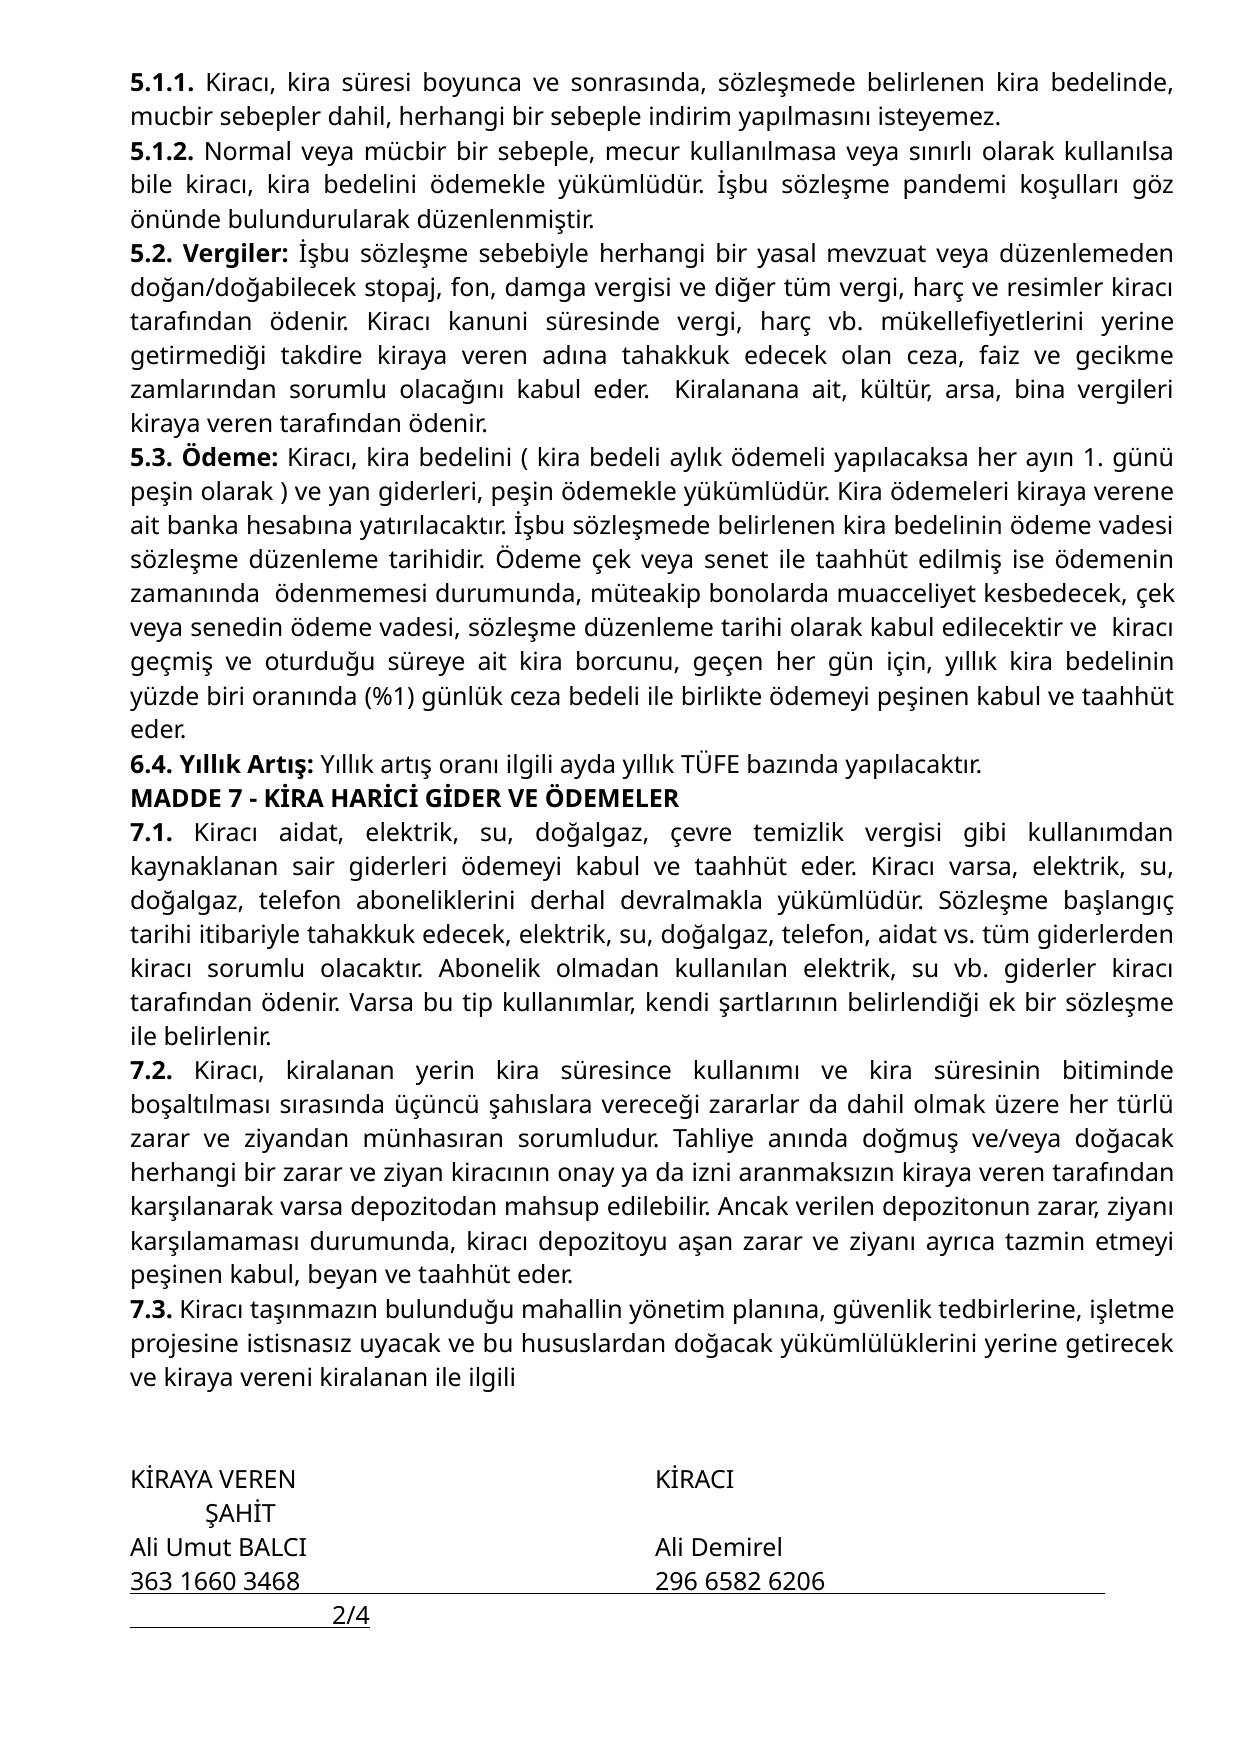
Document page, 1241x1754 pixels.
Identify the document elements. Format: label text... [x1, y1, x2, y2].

text 5.3. Ödeme: Kiracı, kira bedelini ( kira bedeli aylık ödemeli yapılacaksa her ayın 1. günü peşin olarak ) ve yan giderleri, peşin ödemekle yükümlüdür. Kira ödemeleri kiraya verene ait banka hesabına yatırılacaktır. İşbu sözleşmede belirlenen kira bedelinin ödeme vadesi sözleşme düzenleme tarihidir. Ödeme çek veya senet ile taahhüt edilmiş ise ödemenin zamanında ödenmemesi durumunda, müteakip bonolarda muacceliyet kesbedecek, çek veya senedin ödeme vadesi, sözleşme düzenleme tarihi olarak kabul edilecektir ve kiracı geçmiş ve oturduğu süreye ait kira borcunu, geçen her gün için, yıllık kira bedelinin yüzde biri oranında (%1) günlük ceza bedeli ile birlikte ödemeyi peşinen kabul ve taahhüt eder. [130, 440, 1175, 746]
text 6.4. Yıllık Artış: Yıllık artış oranı ilgili ayda yıllık TÜFE bazında yapılacaktır. [130, 746, 1175, 780]
text 7.3. Kiracı taşınmazın bulunduğu mahallin yönetim planına, güvenlik tedbirlerine, işletme projesine istisnasız uyacak ve bu hususlardan doğacak yükümlülüklerini yerine getirecek ve kiraya vereni kiralanan ile ilgili [130, 1291, 1175, 1393]
text 7.2. Kiracı, kiralanan yerin kira süresince kullanımı ve kira süresinin bitiminde boşaltılması sırasında üçüncü şahıslara vereceği zararlar da dahil olmak üzere her türlü zarar ve ziyandan münhasıran sorumludur. Tahliye anında doğmuş ve/veya doğacak herhangi bir zarar ve ziyan kiracının onay ya da izni aranmaksızın kiraya veren tarafından karşılanarak varsa depozitodan mahsup edilebilir. Ancak verilen depozitonun zarar, ziyanı karşılamaması durumunda, kiracı depozitoyu aşan zarar ve ziyanı ayrıca tazmin etmeyi peşinen kabul, beyan ve taahhüt eder. [130, 1053, 1175, 1291]
list Ali Umut BALCI Ali Demirel [130, 1530, 1175, 1564]
text 7.1. Kiracı aidat, elektrik, su, doğalgaz, çevre temizlik vergisi gibi kullanımdan kaynaklanan sair giderleri ödemeyi kabul ve taahhüt eder. Kiracı varsa, elektrik, su, doğalgaz, telefon aboneliklerini derhal devralmakla yükümlüdür. Sözleşme başlangıç tarihi itibariyle tahakkuk edecek, elektrik, su, doğalgaz, telefon, aidat vs. tüm giderlerden kiracı sorumlu olacaktır. Abonelik olmadan kullanılan elektrik, su vb. giderler kiracı tarafından ödenir. Varsa bu tip kullanımlar, kendi şartlarının belirlendiği ek bir sözleşme ile belirlenir. [130, 814, 1175, 1053]
text KİRAYA VEREN KİRACI ŞAHİT [130, 1462, 1175, 1530]
text 5.1.1. Kiracı, kira süresi boyunca ve sonrasında, sözleşmede belirlenen kira bedelinde, mucbir sebepler dahil, herhangi bir sebeple indirim yapılmasını isteyemez. [130, 65, 1175, 133]
text 5.2. Vergiler: İşbu sözleşme sebebiyle herhangi bir yasal mevzuat veya düzenlemeden doğan/doğabilecek stopaj, fon, damga vergisi ve diğer tüm vergi, harç ve resimler kiracı tarafından ödenir. Kiracı kanuni süresinde vergi, harç vb. mükellefiyetlerini yerine getirmediği takdire kiraya veren adına tahakkuk edecek olan ceza, faiz ve gecikme zamlarından sorumlu olacağını kabul eder. Kiralanana ait, kültür, arsa, bina vergileri kiraya veren tarafından ödenir. [130, 235, 1175, 440]
text MADDE 7 - KİRA HARİCİ GİDER VE ÖDEMELER [130, 780, 1175, 814]
text 5.1.2. Normal veya mücbir bir sebeple, mecur kullanılmasa veya sınırlı olarak kullanılsa bile kiracı, kira bedelini ödemekle yükümlüdür. İşbu sözleşme pandemi koşulları göz önünde bulundurularak düzenlenmiştir. [130, 133, 1175, 235]
list 363 1660 3468 296 6582 6206 2/4 [130, 1564, 1175, 1632]
